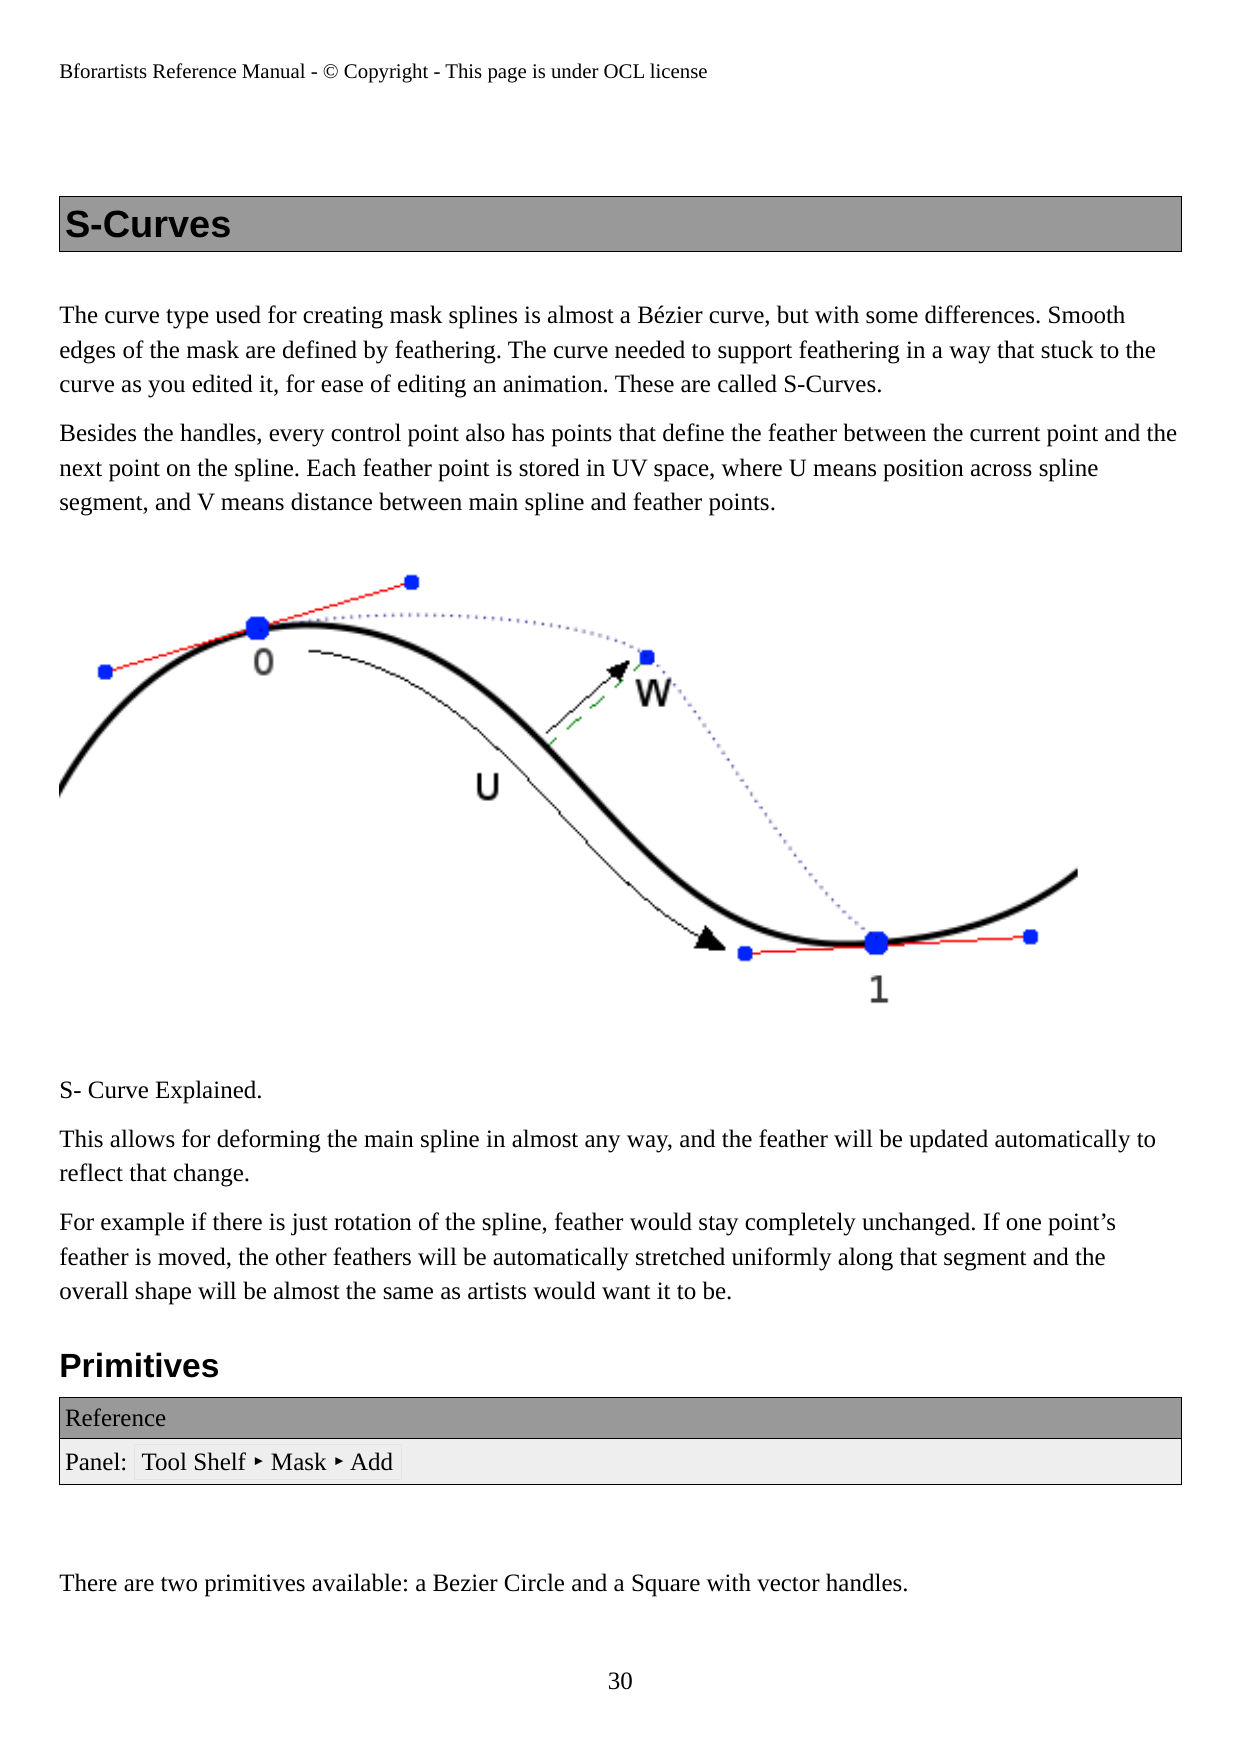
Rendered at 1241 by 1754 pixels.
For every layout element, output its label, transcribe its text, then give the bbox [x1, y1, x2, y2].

table_header Reference [60, 1398, 1181, 1438]
text The curve type used for creating mask splines is almost a Bézier curve, but with some differences. Smooth edges of the mask are defined by feathering. The curve needed to support feathering in a way that stuck to the curve as you edited it, for ease of editing an animation. These are called S-Curves. [59, 301, 1181, 398]
text There are two primitives available: a Bezier Circle and a Square with vector handles. [59, 1568, 1181, 1596]
text Besides the handles, every control point also has points that define the feather between the current point and the next point on the spline. Each feather point is stored in UV space, where U means position across spline segment, and V means distance between main spline and feather points. [59, 418, 1181, 516]
table_header S-Curves [60, 197, 1181, 251]
text For example if there is just rotation of the spline, feather would stay completely unchanged. If one point’s feather is moved, the other feathers will be automatically stretched uniformly along that segment and the overall shape will be almost the same as artists would want it to be. [59, 1207, 1181, 1305]
text This allows for deforming the main spline in almost any way, and the feather will be updated automatically to reflect that change. [59, 1124, 1181, 1187]
table_cell Panel: Tool Shelf ‣ Mask ‣ Add [60, 1439, 1181, 1484]
text S- Curve Explained. [59, 1075, 1181, 1103]
picture [59, 536, 1078, 1049]
subtitle Primitives [59, 1346, 1181, 1385]
